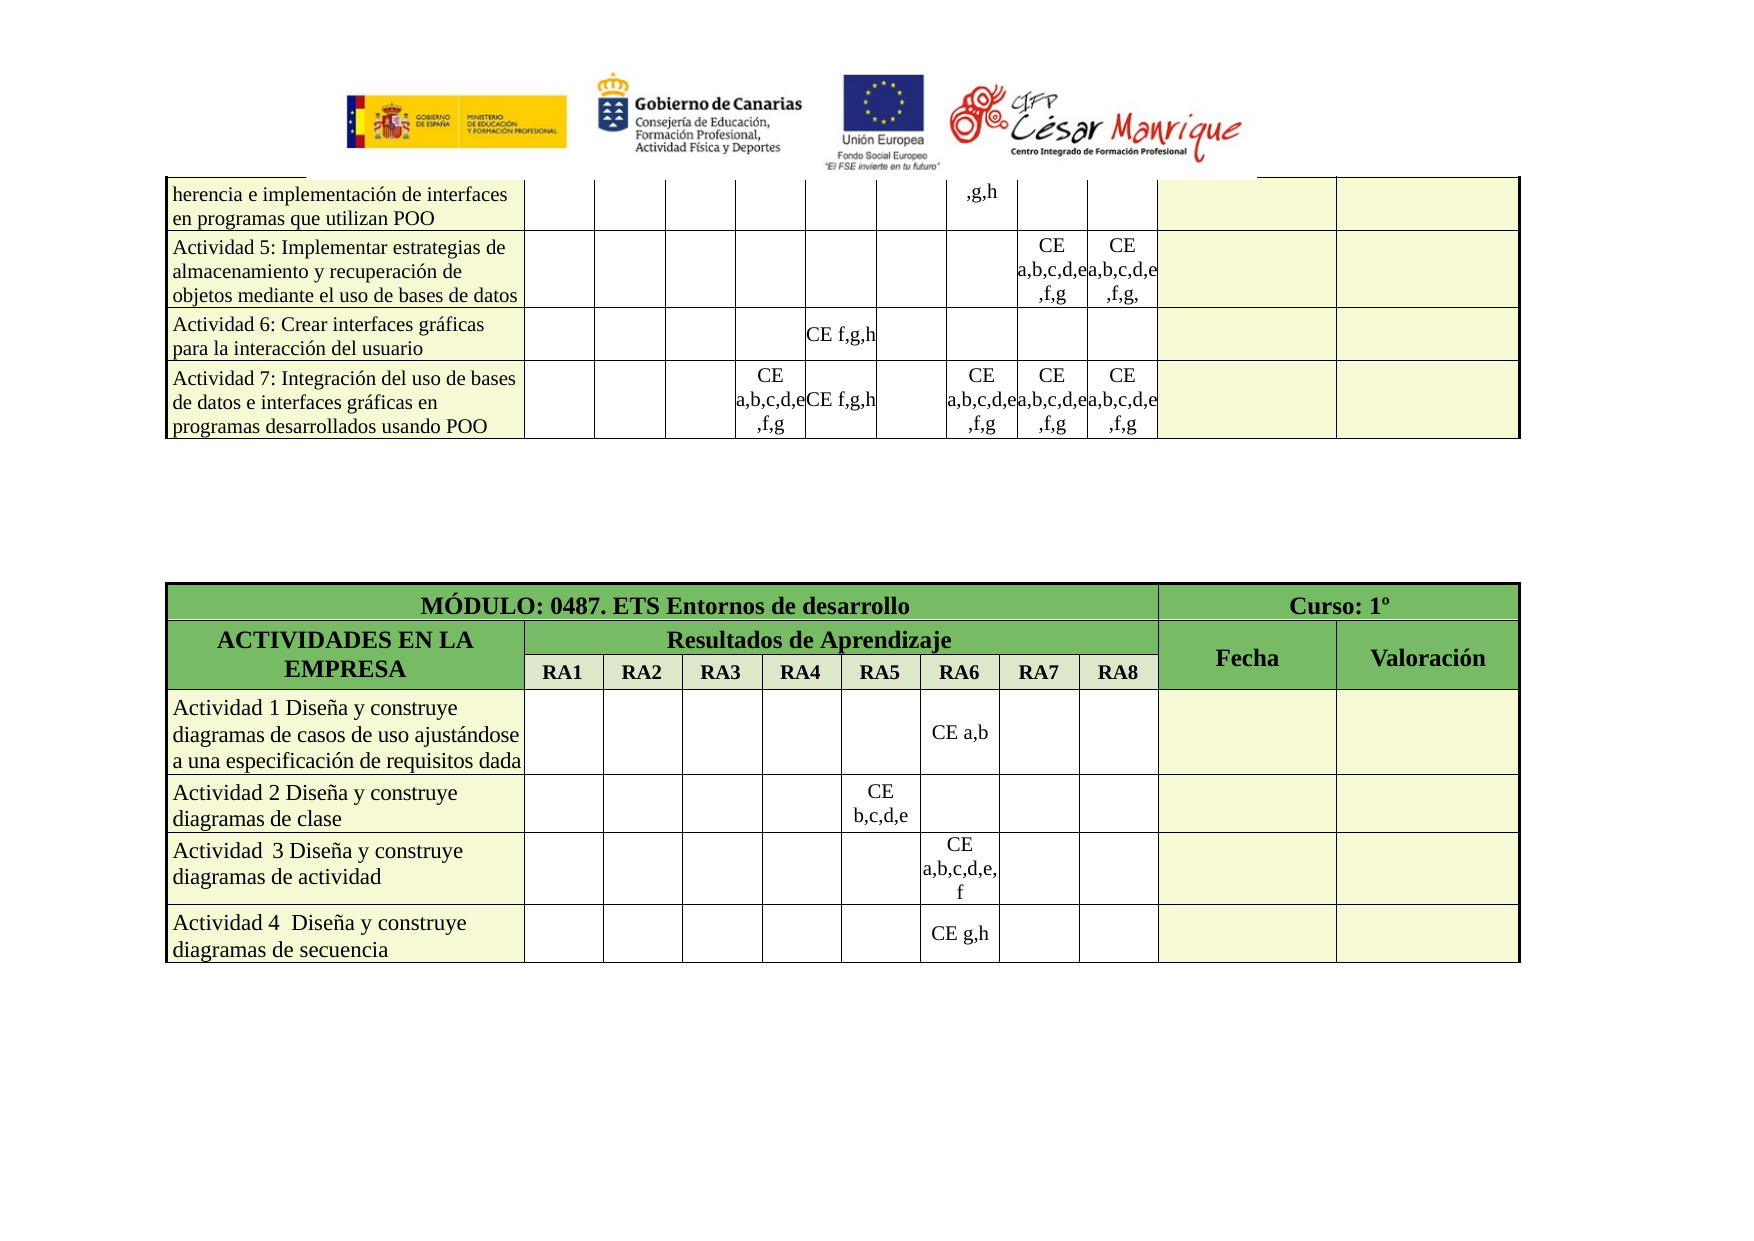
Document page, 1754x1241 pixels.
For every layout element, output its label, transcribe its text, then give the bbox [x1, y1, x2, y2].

table_cell Actividad 7: Integración del uso de bases de datos e interfaces gráficas en programas desarrollados usando POO [168, 361, 524, 438]
table_cell [666, 308, 735, 360]
table_cell [604, 775, 682, 831]
table_cell [1337, 308, 1518, 360]
table_cell CE a,b,c,d,e,f,g [1018, 361, 1087, 438]
table_cell RA3 [683, 655, 762, 689]
table_cell [525, 231, 594, 307]
table_cell CE b,c,d,e [842, 775, 920, 831]
table_cell [1000, 775, 1079, 831]
table_cell RA1 [525, 655, 603, 689]
table_cell [947, 231, 1017, 307]
table_cell herencia e implementación de interfaces en programas que utilizan POO [168, 178, 524, 230]
table_cell [525, 775, 603, 831]
table_cell [525, 180, 594, 230]
table_cell [763, 833, 841, 904]
table_cell [1158, 231, 1336, 307]
table_cell [1088, 308, 1157, 360]
table_cell Valoración [1337, 621, 1518, 689]
table_cell [1159, 905, 1336, 962]
table_cell [604, 833, 682, 904]
table_cell [763, 775, 841, 831]
table_cell Actividad 4 Diseña y construye diagramas de secuencia [168, 905, 524, 962]
table_cell [604, 905, 682, 962]
table_cell [763, 690, 841, 773]
table_cell [1337, 178, 1518, 230]
table_cell [595, 180, 665, 230]
table_cell CE f,g,h [806, 308, 876, 360]
table_cell [604, 690, 682, 773]
table_cell Fecha [1159, 621, 1336, 689]
table_cell [1337, 231, 1518, 307]
table_cell [806, 180, 876, 230]
table_cell CE a,b,c,d,e,f,g [947, 361, 1017, 438]
table_cell [1000, 905, 1079, 962]
table_cell [1158, 308, 1336, 360]
table_header MÓDULO: 0487. ETS Entornos de desarrollo [168, 585, 1158, 619]
table_cell [683, 833, 762, 904]
table_cell [877, 308, 946, 360]
table_cell RA2 [604, 655, 682, 689]
table_cell [877, 231, 946, 307]
table_cell [921, 775, 999, 831]
table_cell [1080, 905, 1158, 962]
table_cell RA7 [1000, 655, 1079, 689]
table_cell [1337, 361, 1518, 438]
table_cell [1080, 690, 1158, 773]
table_cell [806, 231, 876, 307]
table_cell [1088, 180, 1157, 230]
table_cell [1337, 775, 1518, 831]
table_cell [1159, 690, 1336, 773]
table_cell [1080, 833, 1158, 904]
table_cell Actividad 5: Implementar estrategias de almacenamiento y recuperación de objetos mediante el uso de bases de datos [168, 231, 524, 307]
table_cell [736, 308, 805, 360]
table_cell [683, 690, 762, 773]
picture [306, 49, 1258, 180]
table_cell [1337, 833, 1518, 904]
table_cell Resultados de Aprendizaje [525, 621, 1158, 654]
table_cell [683, 775, 762, 831]
table_cell [1159, 775, 1336, 831]
table_cell CE a,b,c,d,e,f [921, 833, 999, 904]
table_cell RA6 [921, 655, 999, 689]
table_cell [666, 231, 735, 307]
table_cell [1018, 180, 1087, 230]
table_cell [1158, 178, 1336, 230]
table_cell RA8 [1080, 655, 1158, 689]
table_cell [842, 833, 920, 904]
table_cell RA5 [842, 655, 920, 689]
table_cell [525, 833, 603, 904]
table_cell [666, 180, 735, 230]
table_cell [1158, 361, 1336, 438]
table_cell [1018, 308, 1087, 360]
table_cell [1080, 775, 1158, 831]
table_cell [525, 690, 603, 773]
table_cell CE a,b,c,d,e,f,g, [1088, 231, 1157, 307]
table_cell [1159, 833, 1336, 904]
table_cell ACTIVIDADES EN LA EMPRESA [168, 621, 524, 689]
table_cell CE a,b,c,d,e,f,g [1088, 361, 1157, 438]
table_cell [666, 361, 735, 438]
table_cell CE a,b,c,d,e,f,g [736, 361, 805, 438]
table_cell [842, 690, 920, 773]
table_cell [877, 361, 946, 438]
table_cell [736, 231, 805, 307]
table_cell RA4 [763, 655, 841, 689]
table_cell [683, 905, 762, 962]
table_cell CE f,g,h [806, 361, 876, 438]
table_cell [877, 180, 946, 230]
table_cell Actividad 2 Diseña y construye diagramas de clase [168, 775, 524, 831]
table_cell [1000, 833, 1079, 904]
table_cell CE a,b,c,d,e,f,g [1018, 231, 1087, 307]
table_cell [595, 361, 665, 438]
table_cell [1337, 905, 1518, 962]
table_cell [525, 905, 603, 962]
table_cell [736, 180, 805, 230]
table_cell ,g,h [947, 180, 1017, 230]
table_cell Actividad 6: Crear interfaces gráficas para la interacción del usuario [168, 308, 524, 360]
table_cell [525, 308, 594, 360]
table_cell CE g,h [921, 905, 999, 962]
table_cell [947, 308, 1017, 360]
table_cell Actividad 1 Diseña y construye diagramas de casos de uso ajustándose a una especificación de requisitos dada [168, 690, 524, 773]
table_cell [763, 905, 841, 962]
table_cell [525, 361, 594, 438]
table_cell CE a,b [921, 690, 999, 773]
table_cell Actividad 3 Diseña y construye diagramas de actividad [168, 833, 524, 904]
table_cell [1337, 690, 1518, 773]
table_header Curso: 1º [1159, 585, 1518, 619]
table_cell [842, 905, 920, 962]
table_cell [1000, 690, 1079, 773]
table_cell [595, 308, 665, 360]
table_cell [595, 231, 665, 307]
